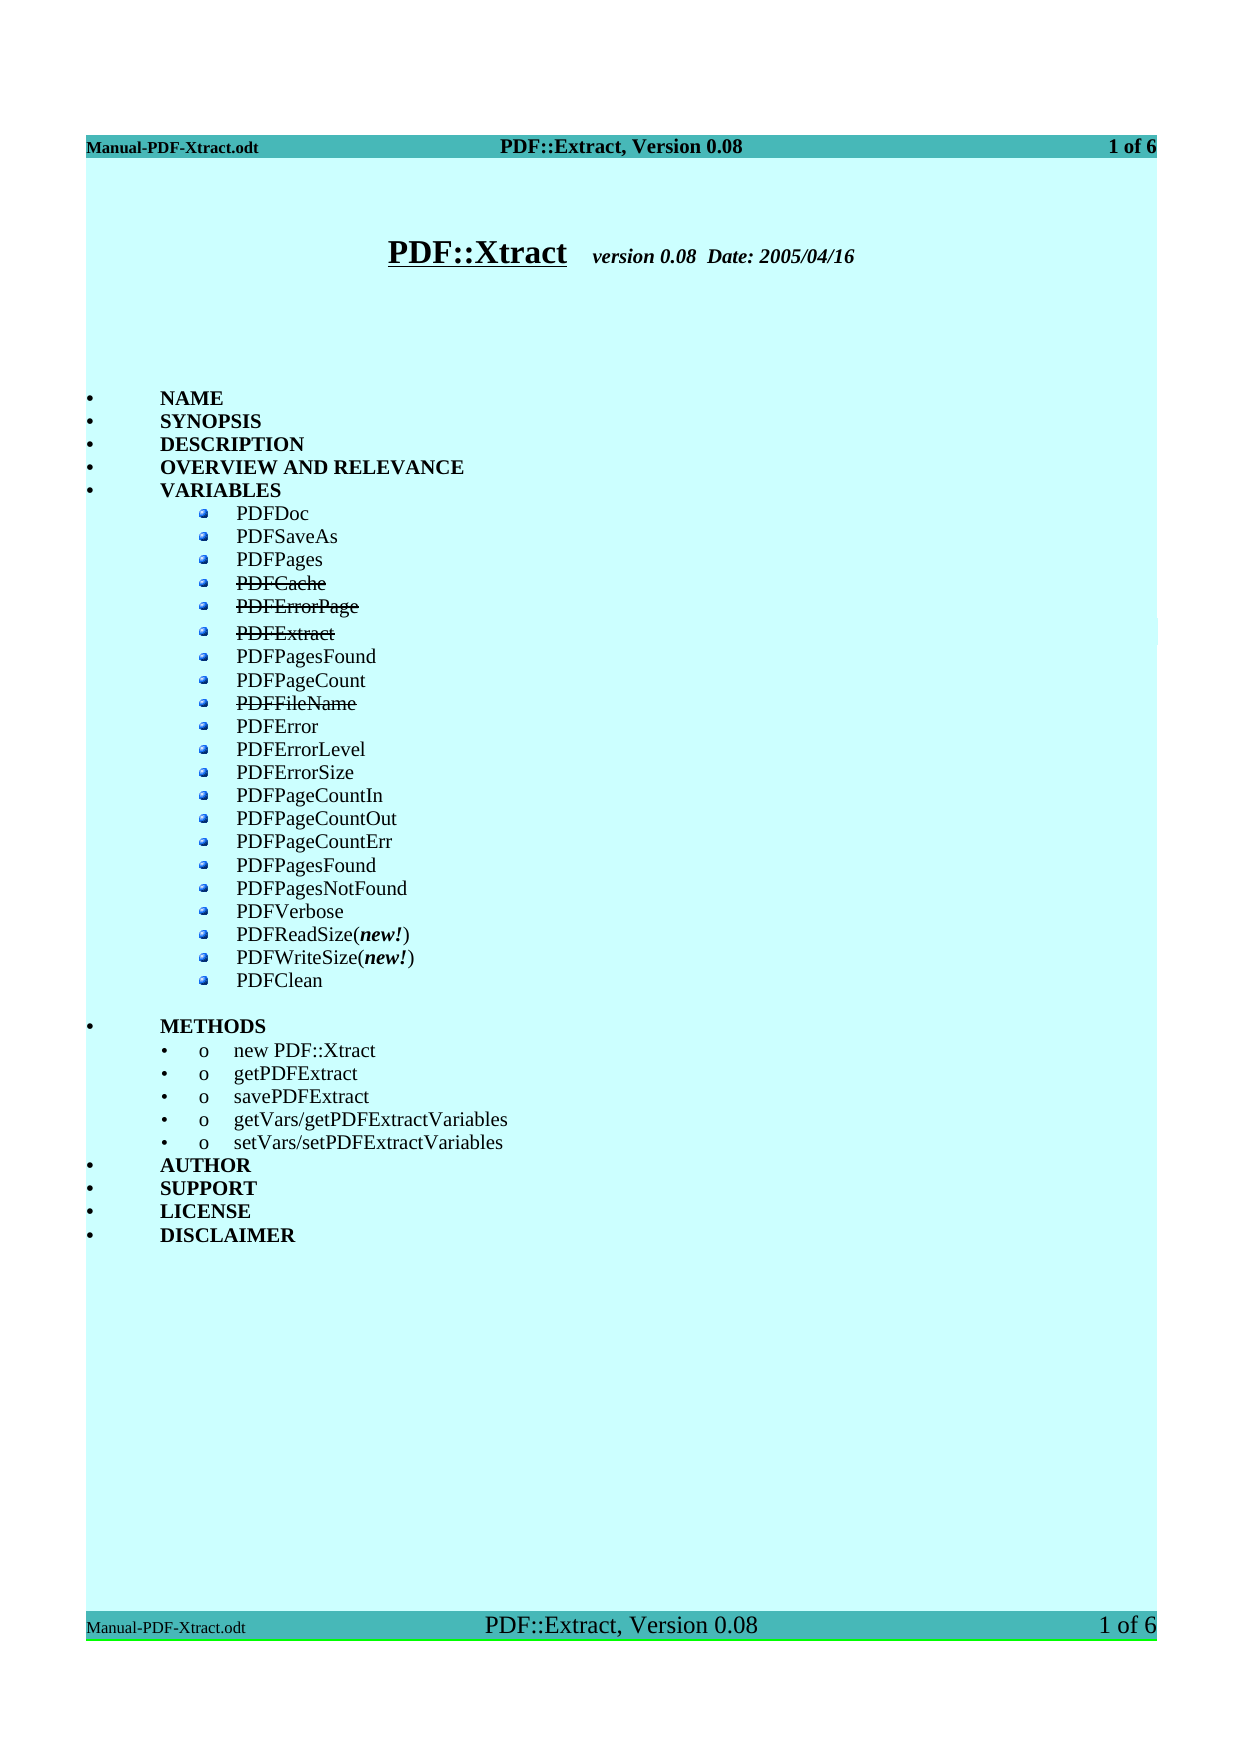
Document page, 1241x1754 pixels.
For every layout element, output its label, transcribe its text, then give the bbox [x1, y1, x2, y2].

picture [199, 532, 208, 541]
list PDFPagesNotFound [198, 877, 1158, 900]
list o new PDF::Xtract [161, 1038, 1158, 1062]
list PDFPageCountErr [198, 830, 1158, 853]
list PDFSaveAs [198, 525, 1158, 548]
picture [199, 602, 208, 610]
picture [199, 509, 208, 518]
picture [199, 907, 208, 915]
list PDFPageCountOut [198, 807, 1158, 830]
list PDFVerbose [198, 900, 1158, 923]
picture [199, 930, 208, 939]
picture [199, 699, 208, 707]
picture [199, 953, 208, 962]
picture [199, 838, 208, 846]
text • DISCLAIMER [86, 1223, 1158, 1247]
picture [199, 976, 208, 985]
list PDFErrorSize [198, 761, 1158, 784]
list PDFErrorLevel [198, 738, 1158, 761]
list PDFReadSize(new!) [198, 923, 1158, 946]
picture [199, 579, 208, 587]
list o setVars/setPDFExtractVariables [161, 1131, 1158, 1154]
list PDFPages [198, 548, 1158, 571]
list o savePDFExtract [161, 1085, 1158, 1108]
text • AUTHOR [86, 1154, 1158, 1177]
text • NAME [86, 386, 1158, 409]
text • SYNOPSIS [86, 409, 1158, 433]
picture [199, 884, 208, 892]
list o getVars/getPDFExtractVariables [161, 1108, 1158, 1131]
picture [199, 627, 208, 636]
text • OVERVIEW AND RELEVANCE [86, 456, 1158, 479]
list PDFPageCountIn [198, 784, 1158, 807]
list PDFDoc [198, 502, 1158, 525]
text • SUPPORT [86, 1177, 1158, 1200]
list PDFCache [198, 571, 1158, 594]
picture [199, 814, 208, 823]
text • METHODS [86, 1015, 1158, 1038]
list PDFErrorPage [198, 594, 1158, 618]
picture [199, 653, 208, 661]
text • LICENSE [86, 1200, 1158, 1223]
text • VARIABLES [86, 479, 1158, 502]
list PDFPageCount [198, 668, 1158, 692]
list PDFError [198, 715, 1158, 738]
picture [199, 791, 208, 800]
picture [199, 745, 208, 754]
list PDFPagesFound [198, 645, 1158, 668]
list PDFWriteSize(new!) [198, 946, 1158, 969]
list PDFExtract [198, 618, 1158, 645]
picture [199, 861, 208, 869]
list o getPDFExtract [161, 1062, 1158, 1085]
picture [199, 722, 208, 730]
text • DESCRIPTION [86, 433, 1158, 456]
picture [199, 676, 208, 684]
list PDFPagesFound [198, 853, 1158, 877]
list PDFFileName [198, 692, 1158, 715]
picture [199, 555, 208, 564]
picture [199, 768, 208, 777]
list PDFClean [198, 969, 1158, 992]
text PDF::Xtract version 0.08 Date: 2005/04/16 [86, 234, 1158, 271]
